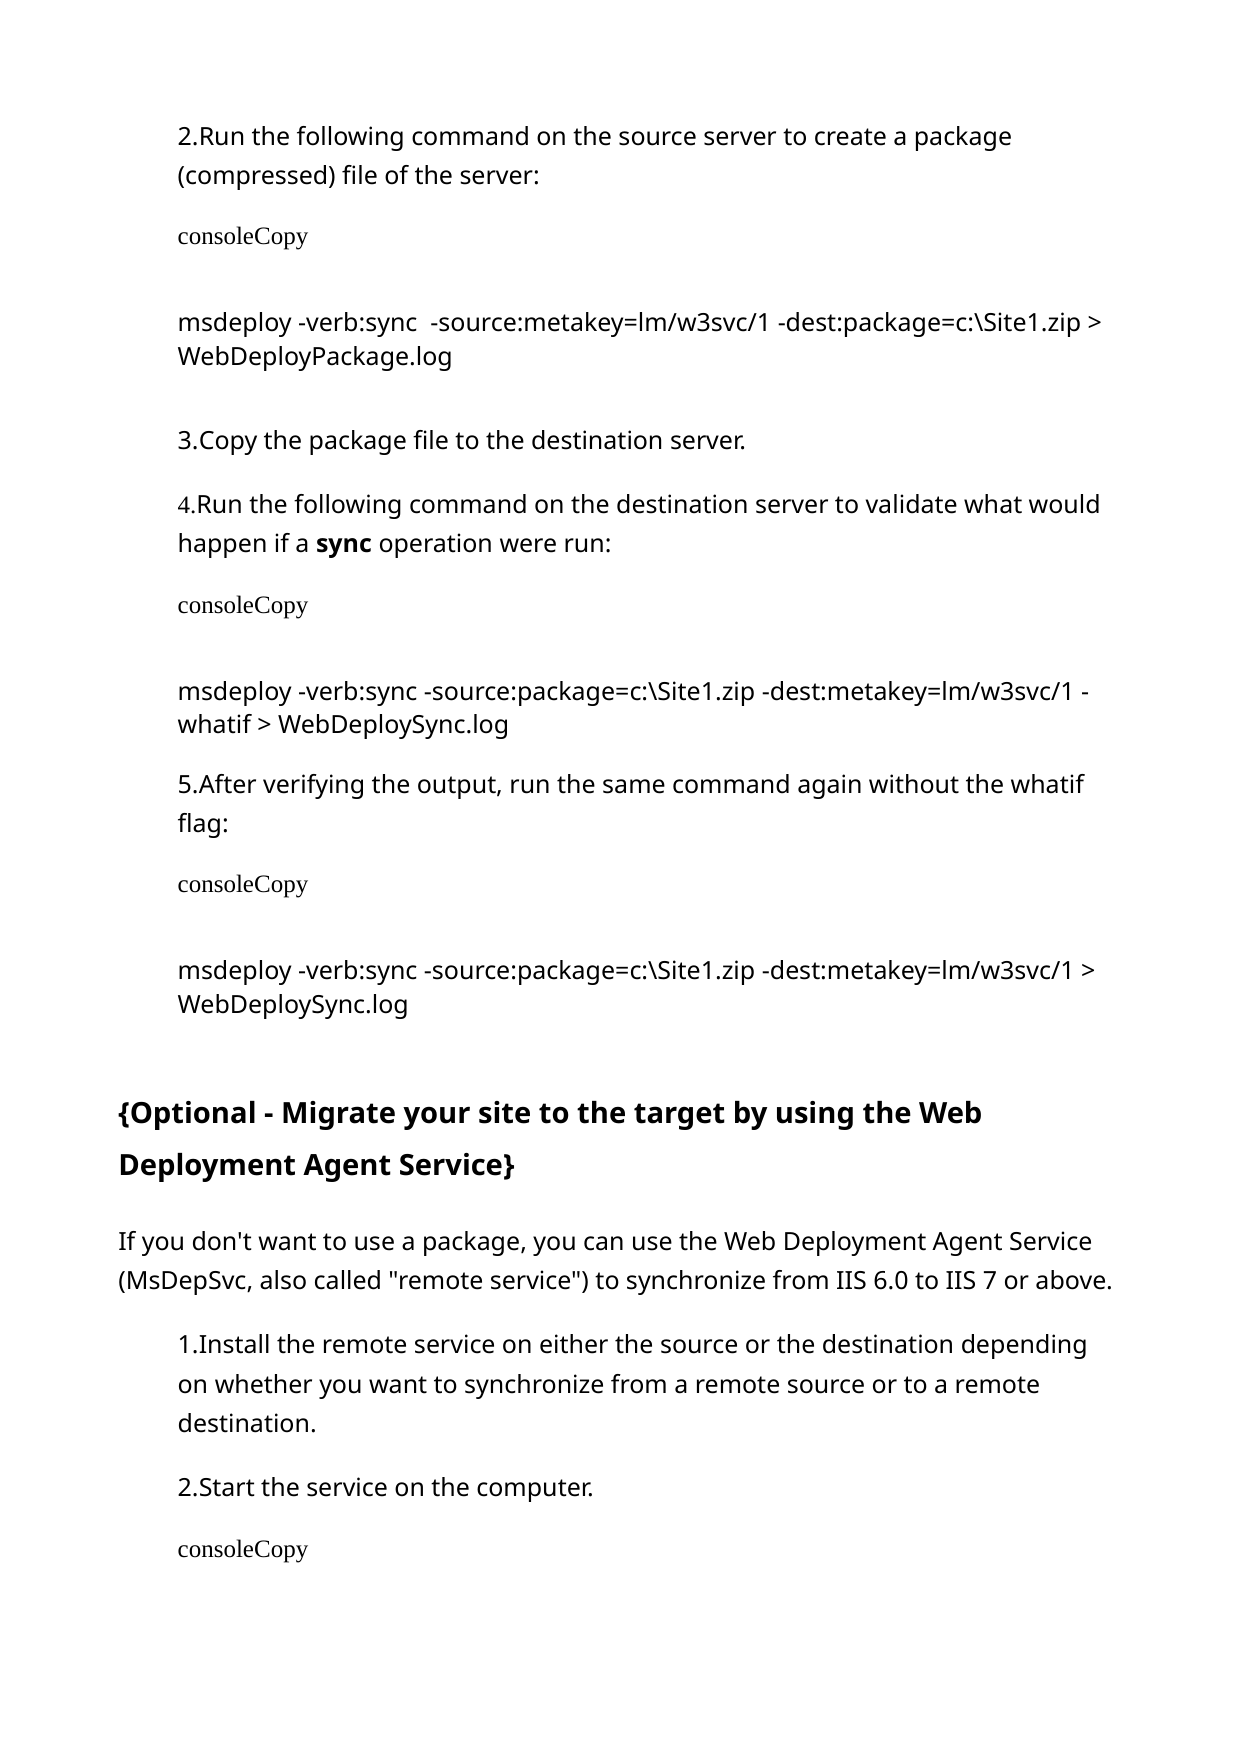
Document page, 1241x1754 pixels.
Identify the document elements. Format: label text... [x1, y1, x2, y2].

list After verifying the output, run the same command again without the whatif flag: [118, 766, 1122, 839]
list Run the following command on the destination server to validate what would happen if a sync operation were run: [118, 487, 1122, 560]
list consoleCopy [118, 221, 1122, 250]
subtitle {Optional - Migrate your site to the target by using the Web Deployment Agent Service} [118, 1093, 1122, 1184]
list consoleCopy [118, 590, 1122, 619]
list Copy the package file to the destination server. [118, 423, 1122, 457]
text If you don't want to use a package, you can use the Web Deployment Agent Service (MsDepSvc, also called "remote service") to synchronize from IIS 6.0 to IIS 7 or above. [118, 1224, 1122, 1297]
list Install the remote service on either the source or the destination depending on whether you want to synchronize from a remote source or to a remote destination. [118, 1327, 1122, 1439]
list consoleCopy [118, 869, 1122, 898]
list msdeploy -verb:sync -source:package=c:\Site1.zip -dest:metakey=lm/w3svc/1 > WebDeploySync.log [118, 953, 1122, 1021]
list Start the service on the computer. [118, 1470, 1122, 1504]
list msdeploy -verb:sync -source:metakey=lm/w3svc/1 -dest:package=c:\Site1.zip > WebDeployPackage.log [118, 304, 1122, 373]
list Run the following command on the source server to create a package (compressed) file of the server: [118, 118, 1122, 191]
list consoleCopy [118, 1534, 1122, 1563]
list msdeploy -verb:sync -source:package=c:\Site1.zip -dest:metakey=lm/w3svc/1 -whatif > WebDeploySync.log [118, 673, 1122, 741]
